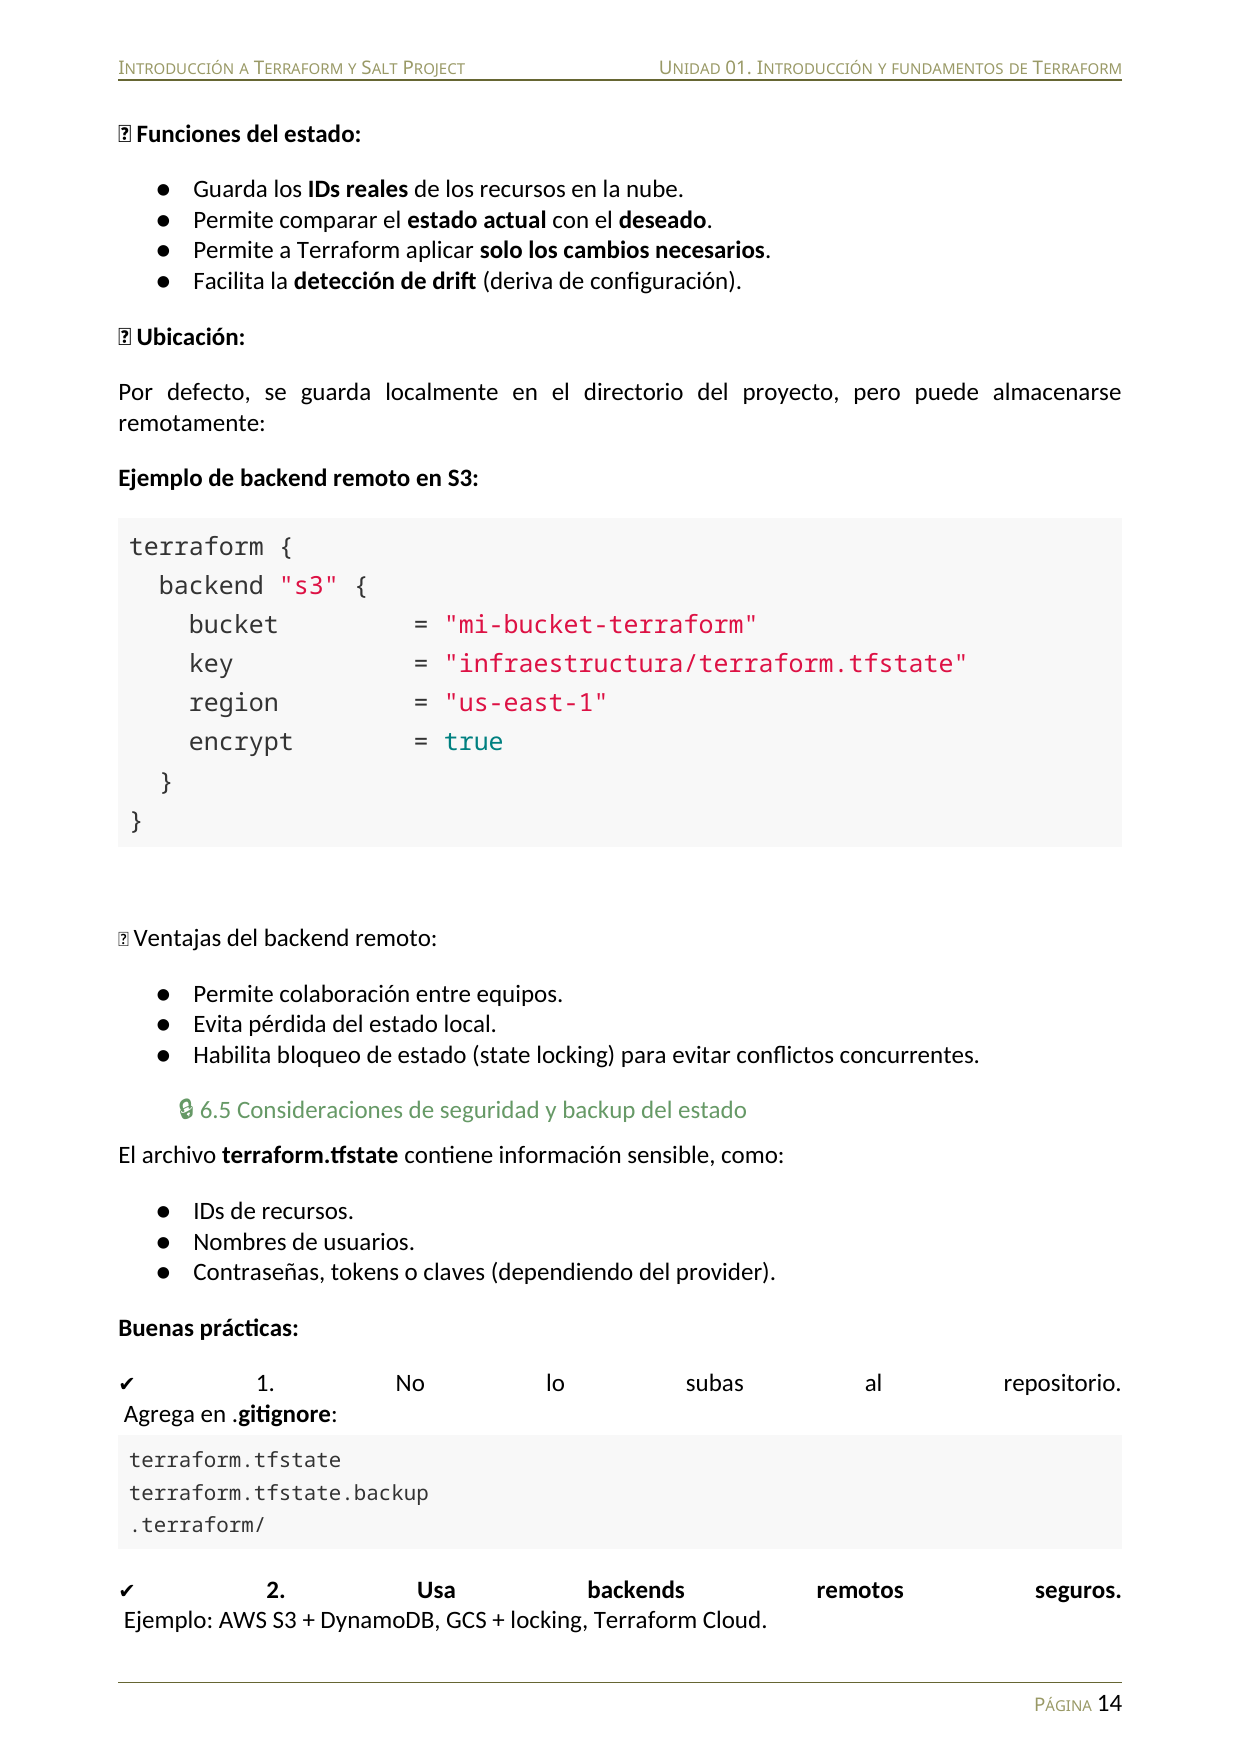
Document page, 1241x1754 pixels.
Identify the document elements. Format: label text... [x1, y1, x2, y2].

text ✔️ 2. Usa backends remotos seguros. Ejemplo: AWS S3 + DynamoDB, GCS + locking, Terraform Cloud. [118, 1574, 1122, 1635]
list Contraseñas, tokens o claves (dependiendo del provider). [156, 1256, 1122, 1287]
text 📘 Funciones del estado: [118, 118, 1122, 148]
list Evita pérdida del estado local. [156, 1008, 1122, 1039]
subtitle 🔒 6.5 Consideraciones de seguridad y backup del estado [178, 1094, 1122, 1125]
text El archivo terraform.tfstate contiene información sensible, como: [118, 1139, 1122, 1170]
table_header terraform.tfstate terraform.tfstate.backup .terraform/ [118, 1435, 1122, 1549]
text ✅ Ventajas del backend remoto: [118, 922, 1122, 953]
text 📂 Ubicación: [118, 321, 1122, 351]
list Permite a Terraform aplicar solo los cambios necesarios. [156, 234, 1122, 265]
list Facilita la detección de drift (deriva de configuración). [156, 265, 1122, 296]
list IDs de recursos. [156, 1195, 1122, 1226]
list Guarda los IDs reales de los recursos en la nube. [156, 173, 1122, 204]
text Buenas prácticas: [118, 1312, 1122, 1342]
text Por defecto, se guarda localmente en el directorio del proyecto, pero puede almacenarse remotamente: [118, 376, 1122, 437]
list Permite comparar el estado actual con el deseado. [156, 204, 1122, 234]
text ✔️ 1. No lo subas al repositorio. Agrega en .gitignore: [118, 1367, 1122, 1428]
list Habilita bloqueo de estado (state locking) para evitar conflictos concurrentes. [156, 1039, 1122, 1069]
list Nombres de usuarios. [156, 1226, 1122, 1256]
list Permite colaboración entre equipos. [156, 978, 1122, 1008]
text Ejemplo de backend remoto en S3: [118, 462, 1122, 493]
table_header terraform { backend "s3" { bucket = "mi-bucket-terraform" key = "infraestructura/terraform.tfstate" region = "us-east-1" encrypt = true } } [118, 518, 1122, 847]
